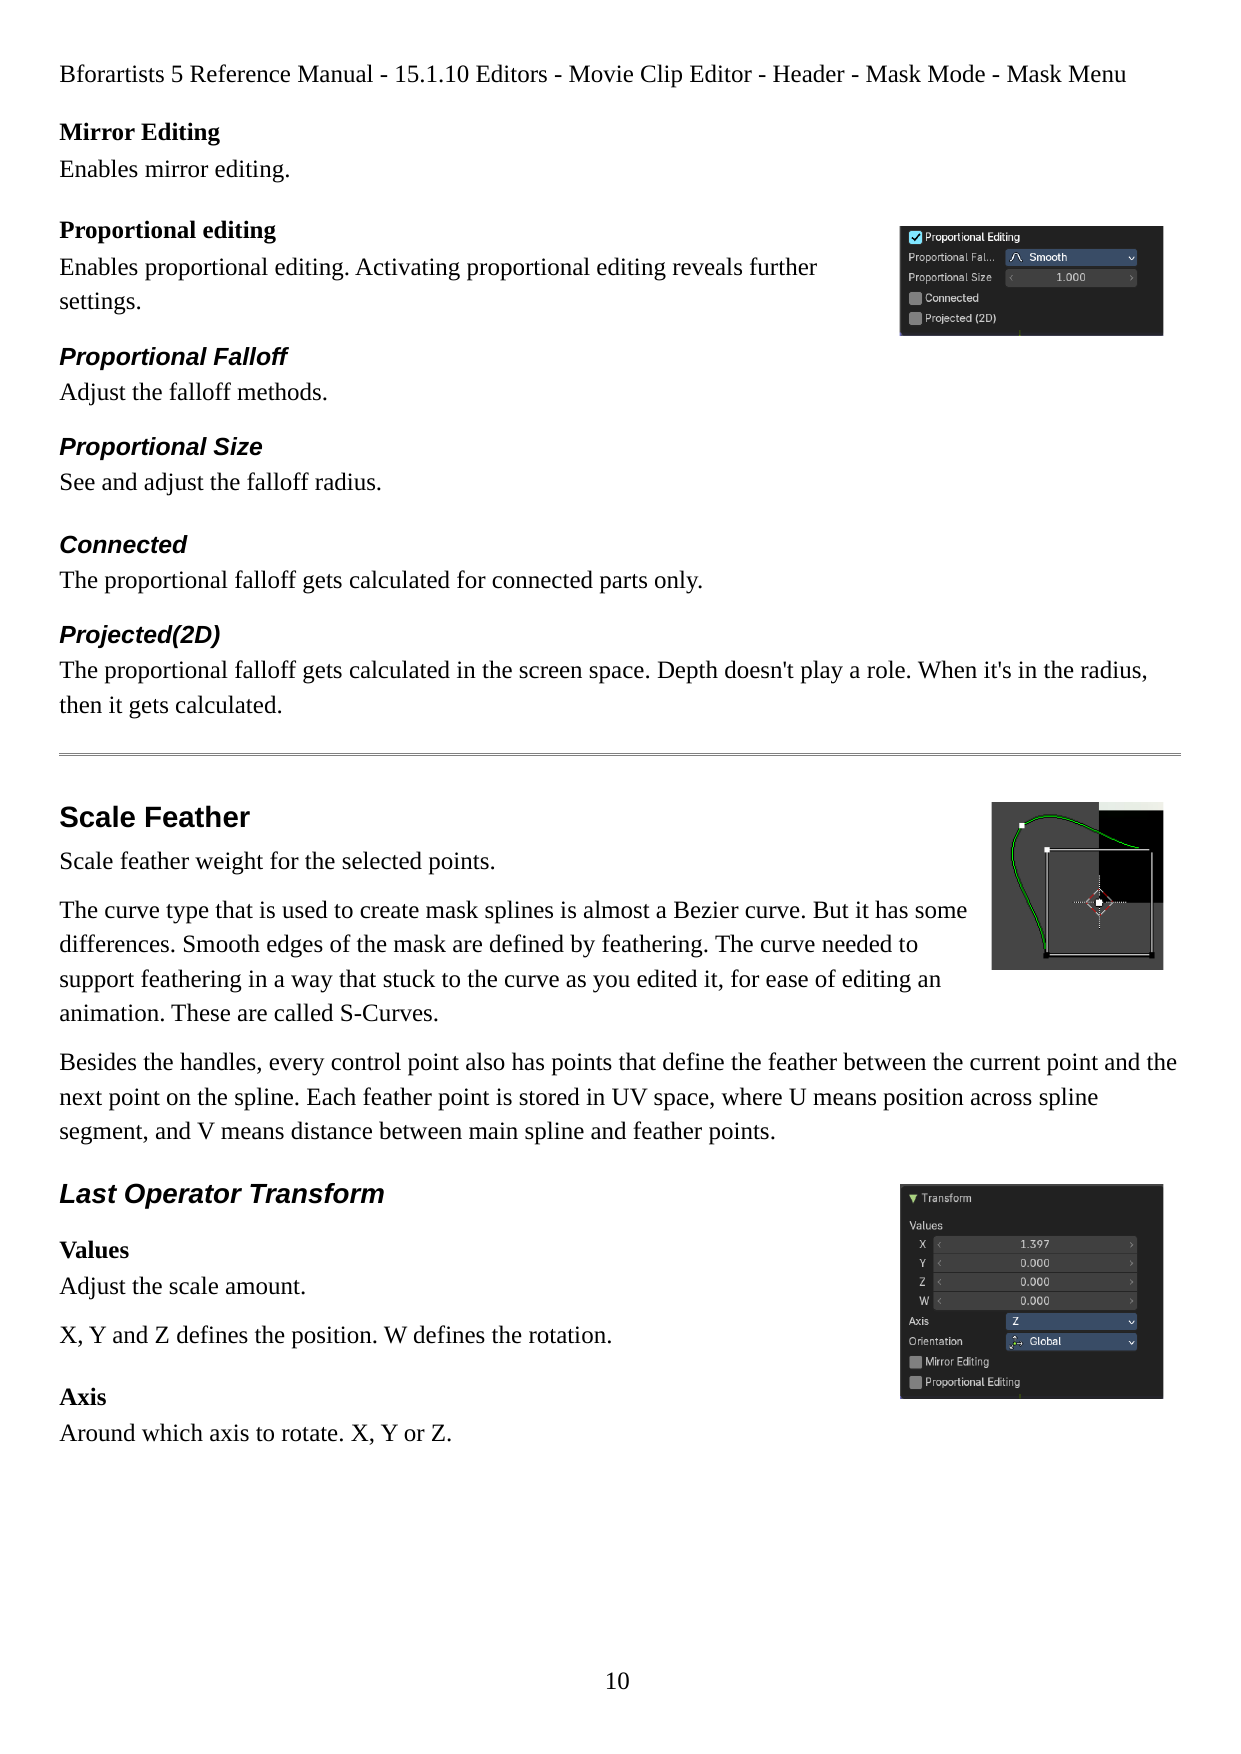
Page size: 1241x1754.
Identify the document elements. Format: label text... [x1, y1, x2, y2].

text Adjust the falloff methods. [59, 377, 1181, 405]
text [1164, 1271, 1181, 1300]
subtitle Proportional Size [59, 432, 1181, 460]
text Besides the handles, every control point also has points that define the feather between the current point and the next point on the spline. Each feather point is stored in UV space, where U means position across spline segment, and V means distance between main spline and feather points. [59, 1047, 1181, 1145]
text Adjust the scale amount. [59, 1271, 900, 1300]
subtitle Proportional editing [59, 215, 1181, 244]
subtitle Mirror Editing [59, 117, 1181, 146]
text The curve type that is used to create mask splines is almost a Bezier curve. But it has some differences. Smooth edges of the mask are defined by feathering. The curve needed to support feathering in a way that stuck to the curve as you edited it, for ease of editing an animation. These are called S-Curves. [59, 895, 1181, 1027]
text The proportional falloff gets calculated for connected parts only. [59, 565, 1181, 594]
subtitle Projected(2D) [59, 621, 1181, 649]
text See and adjust the falloff radius. [59, 467, 1181, 495]
subtitle Connected [59, 530, 1181, 559]
subtitle Proportional Falloff [59, 342, 1181, 370]
subtitle Values [59, 1235, 900, 1263]
subtitle Last Operator Transform [59, 1178, 1181, 1210]
text Enables proportional editing. Activating proportional editing reveals further settings. [59, 252, 899, 315]
text The proportional falloff gets calculated in the screen space. Depth doesn't play a role. When it's in the radius, then it gets calculated. [59, 655, 1181, 718]
text Scale feather weight for the selected points. [59, 846, 991, 874]
text Around which axis to rotate. X, Y or Z. [59, 1418, 1181, 1447]
picture [900, 1184, 1164, 1399]
picture [991, 802, 1164, 970]
subtitle Scale Feather [59, 799, 1181, 833]
picture [899, 226, 1164, 336]
subtitle [1164, 1235, 1181, 1263]
text X, Y and Z defines the position. W defines the rotation. [59, 1320, 900, 1349]
text Enables mirror editing. [59, 154, 1181, 183]
subtitle Axis [59, 1382, 1181, 1411]
